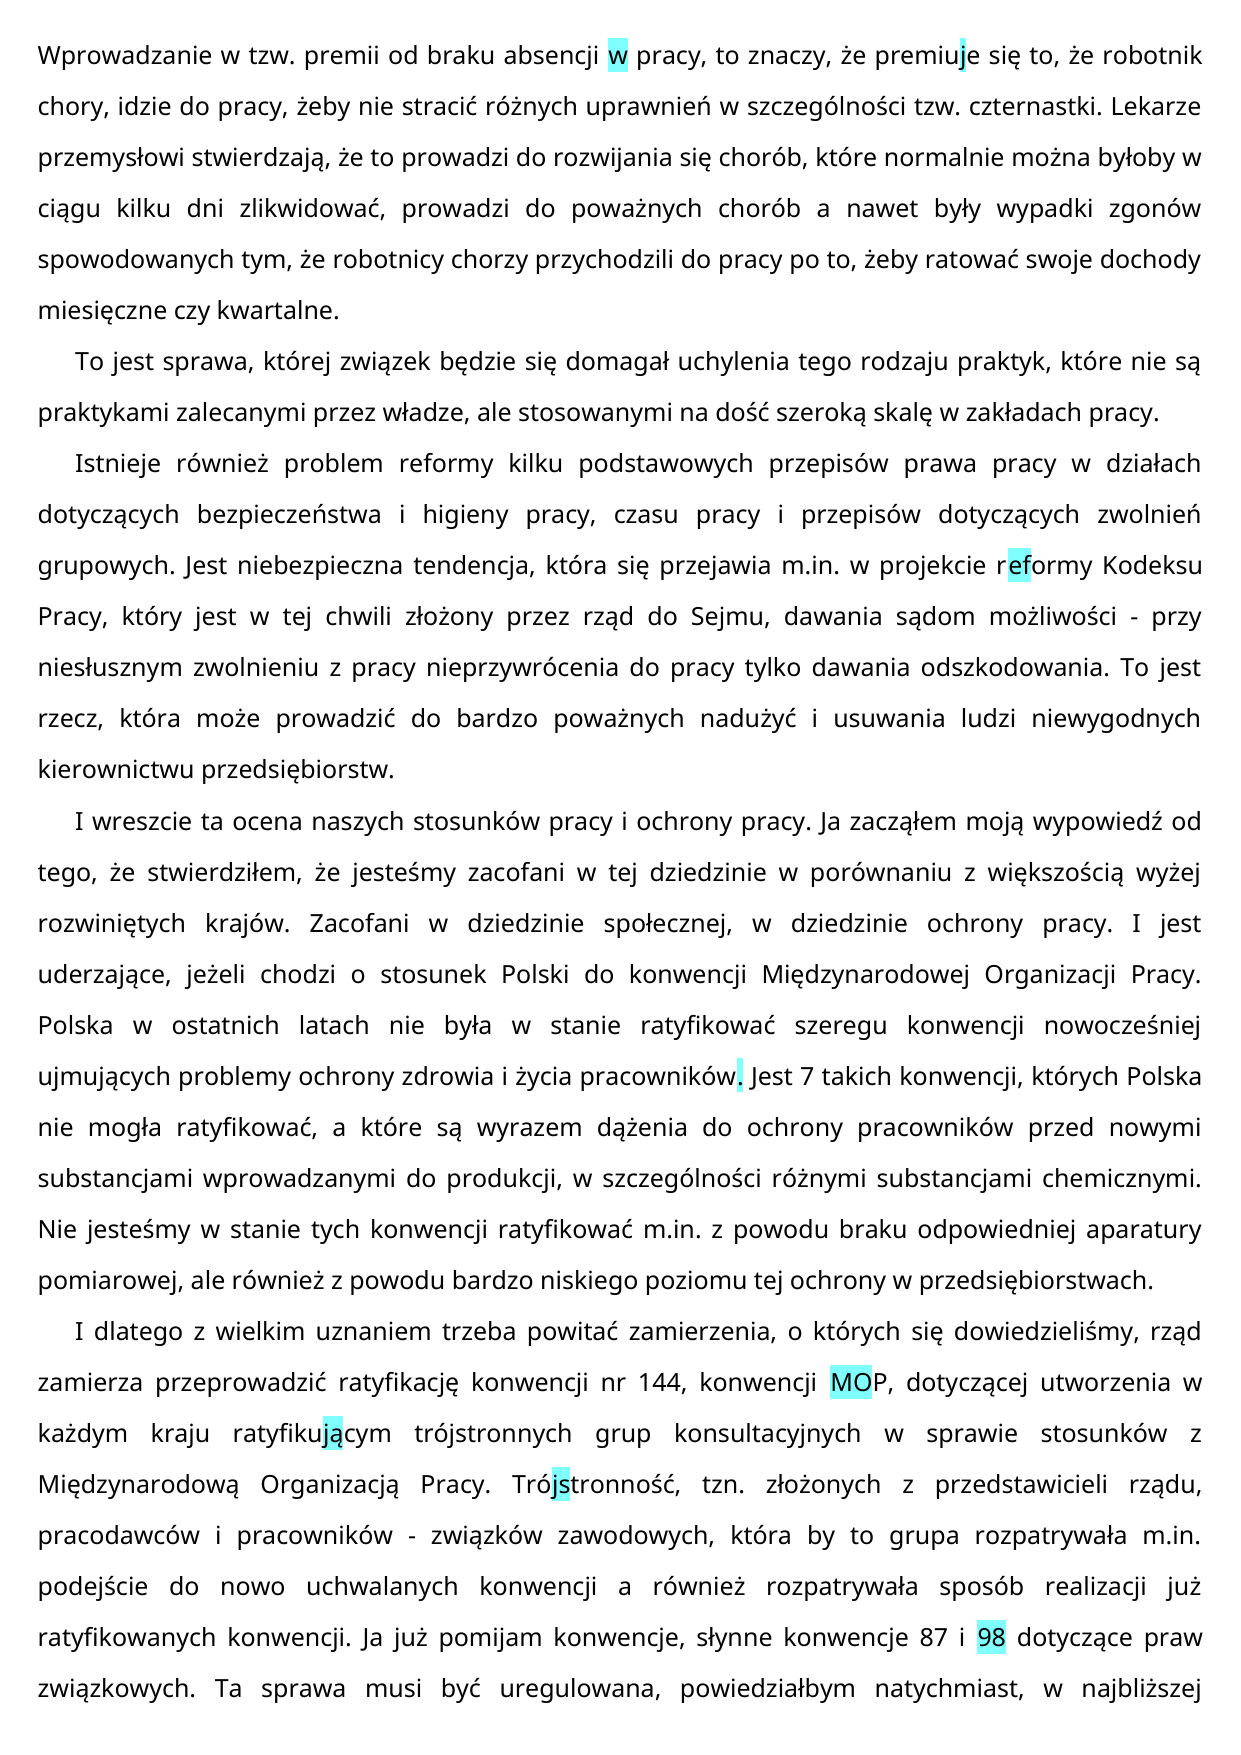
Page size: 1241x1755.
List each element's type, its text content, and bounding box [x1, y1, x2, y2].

text Wprowadzanie w tzw. premii od braku absencji w pracy, to znaczy, że premiuje się to, że robotnik chory, idzie do pracy, żeby nie stracić różnych uprawnień w szczególności tzw. czternastki. Lekarze przemysłowi stwierdzają, że to prowadzi do rozwijania się chorób, które normalnie można byłoby w ciągu kilku dni zlikwidować, prowadzi do poważnych chorób a nawet były wypadki zgonów spowodowanych tym, że robotnicy chorzy przychodzili do pracy po to, żeby ratować swoje dochody miesięczne czy kwartalne. [37, 37, 1203, 327]
text I dlatego z wielkim uznaniem trzeba powitać zamierzenia, o których się dowiedzieliśmy, rząd zamierza przeprowadzić ratyfikację konwencji nr 144, konwencji MOP, dotyczącej utworzenia w każdym kraju ratyfikującym trójstronnych grup konsultacyjnych w sprawie stosunków z Międzynarodową Organizacją Pracy. Trójstronność, tzn. złożonych z przedstawicieli rządu, pracodawców i pracowników - związków zawodowych, która by to grupa rozpatrywała m.in. podejście do nowo uchwalanych konwencji a również rozpatrywała sposób realizacji już ratyfikowanych konwencji. Ja już pomijam konwencje, słynne konwencje 87 i 98 dotyczące praw związkowych. Ta sprawa musi być uregulowana, powiedziałbym natychmiast, w najbliższej [37, 1313, 1203, 1705]
text To jest sprawa, której związek będzie się domagał uchylenia tego rodzaju praktyk, które nie są praktykami zalecanymi przez władze, ale stosowanymi na dość szeroką skalę w zakładach pracy. [37, 344, 1203, 429]
text I wreszcie ta ocena naszych stosunków pracy i ochrony pracy. Ja zacząłem moją wypowiedź od tego, że stwierdziłem, że jesteśmy zacofani w tej dziedzinie w porównaniu z większością wyżej rozwiniętych krajów. Zacofani w dziedzinie społecznej, w dziedzinie ochrony pracy. I jest uderzające, jeżeli chodzi o stosunek Polski do konwencji Międzynarodowej Organizacji Pracy. Polska w ostatnich latach nie była w stanie ratyfikować szeregu konwencji nowocześniej ujmujących problemy ochrony zdrowia i życia pracowników. Jest 7 takich konwencji, których Polska nie mogła ratyfikować, a które są wyrazem dążenia do ochrony pracowników przed nowymi substancjami wprowadzanymi do produkcji, w szczególności różnymi substancjami chemicznymi. Nie jesteśmy w stanie tych konwencji ratyfikować m.in. z powodu braku odpowiedniej aparatury pomiarowej, ale również z powodu bardzo niskiego poziomu tej ochrony w przedsiębiorstwach. [37, 803, 1203, 1297]
text Istnieje również problem reformy kilku podstawowych przepisów prawa pracy w działach dotyczących bezpieczeństwa i higieny pracy, czasu pracy i przepisów dotyczących zwolnień grupowych. Jest niebezpieczna tendencja, która się przejawia m.in. w projekcie reformy Kodeksu Pracy, który jest w tej chwili złożony przez rząd do Sejmu, dawania sądom możliwości - przy niesłusznym zwolnieniu z pracy nieprzywrócenia do pracy tylko dawania odszkodowania. To jest rzecz, która może prowadzić do bardzo poważnych nadużyć i usuwania ludzi niewygodnych kierownictwu przedsiębiorstw. [37, 446, 1203, 786]
